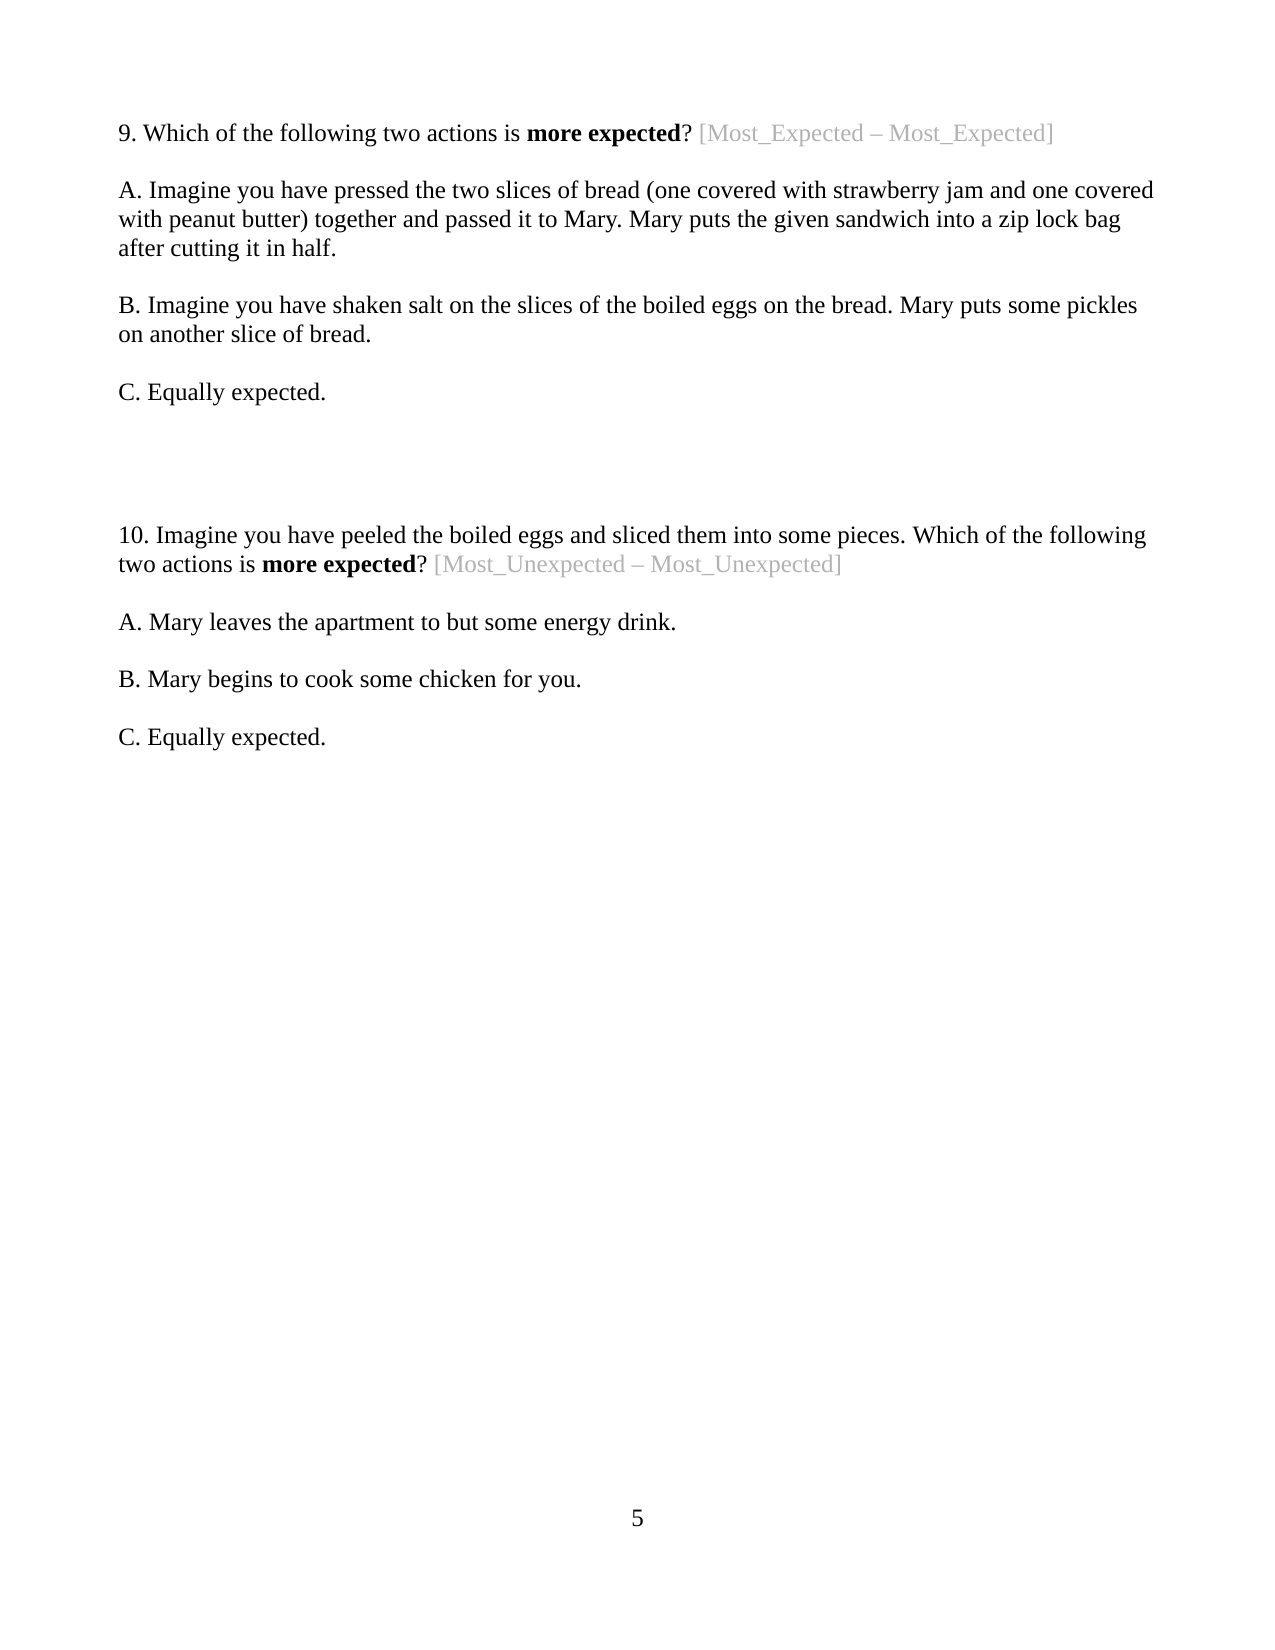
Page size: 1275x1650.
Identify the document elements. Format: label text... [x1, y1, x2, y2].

text 10. Imagine you have peeled the boiled eggs and sliced them into some pieces. Which of the following two actions is more expected? [Most_Unexpected – Most_Unexpected] [118, 521, 1157, 578]
text C. Equally expected. [118, 377, 1157, 406]
text C. Equally expected. [118, 722, 1157, 751]
text B. Mary begins to cook some chicken for you. [118, 664, 1157, 693]
text A. Mary leaves the apartment to but some energy drink. [118, 607, 1157, 636]
text 9. Which of the following two actions is more expected? [Most_Expected – Most_Expected] [118, 118, 1157, 147]
text A. Imagine you have pressed the two slices of bread (one covered with strawberry jam and one covered with peanut butter) together and passed it to Mary. Mary puts the given sandwich into a zip lock bag after cutting it in half. [118, 176, 1157, 262]
text B. Imagine you have shaken salt on the slices of the boiled eggs on the bread. Mary puts some pickles on another slice of bread. [118, 291, 1157, 348]
